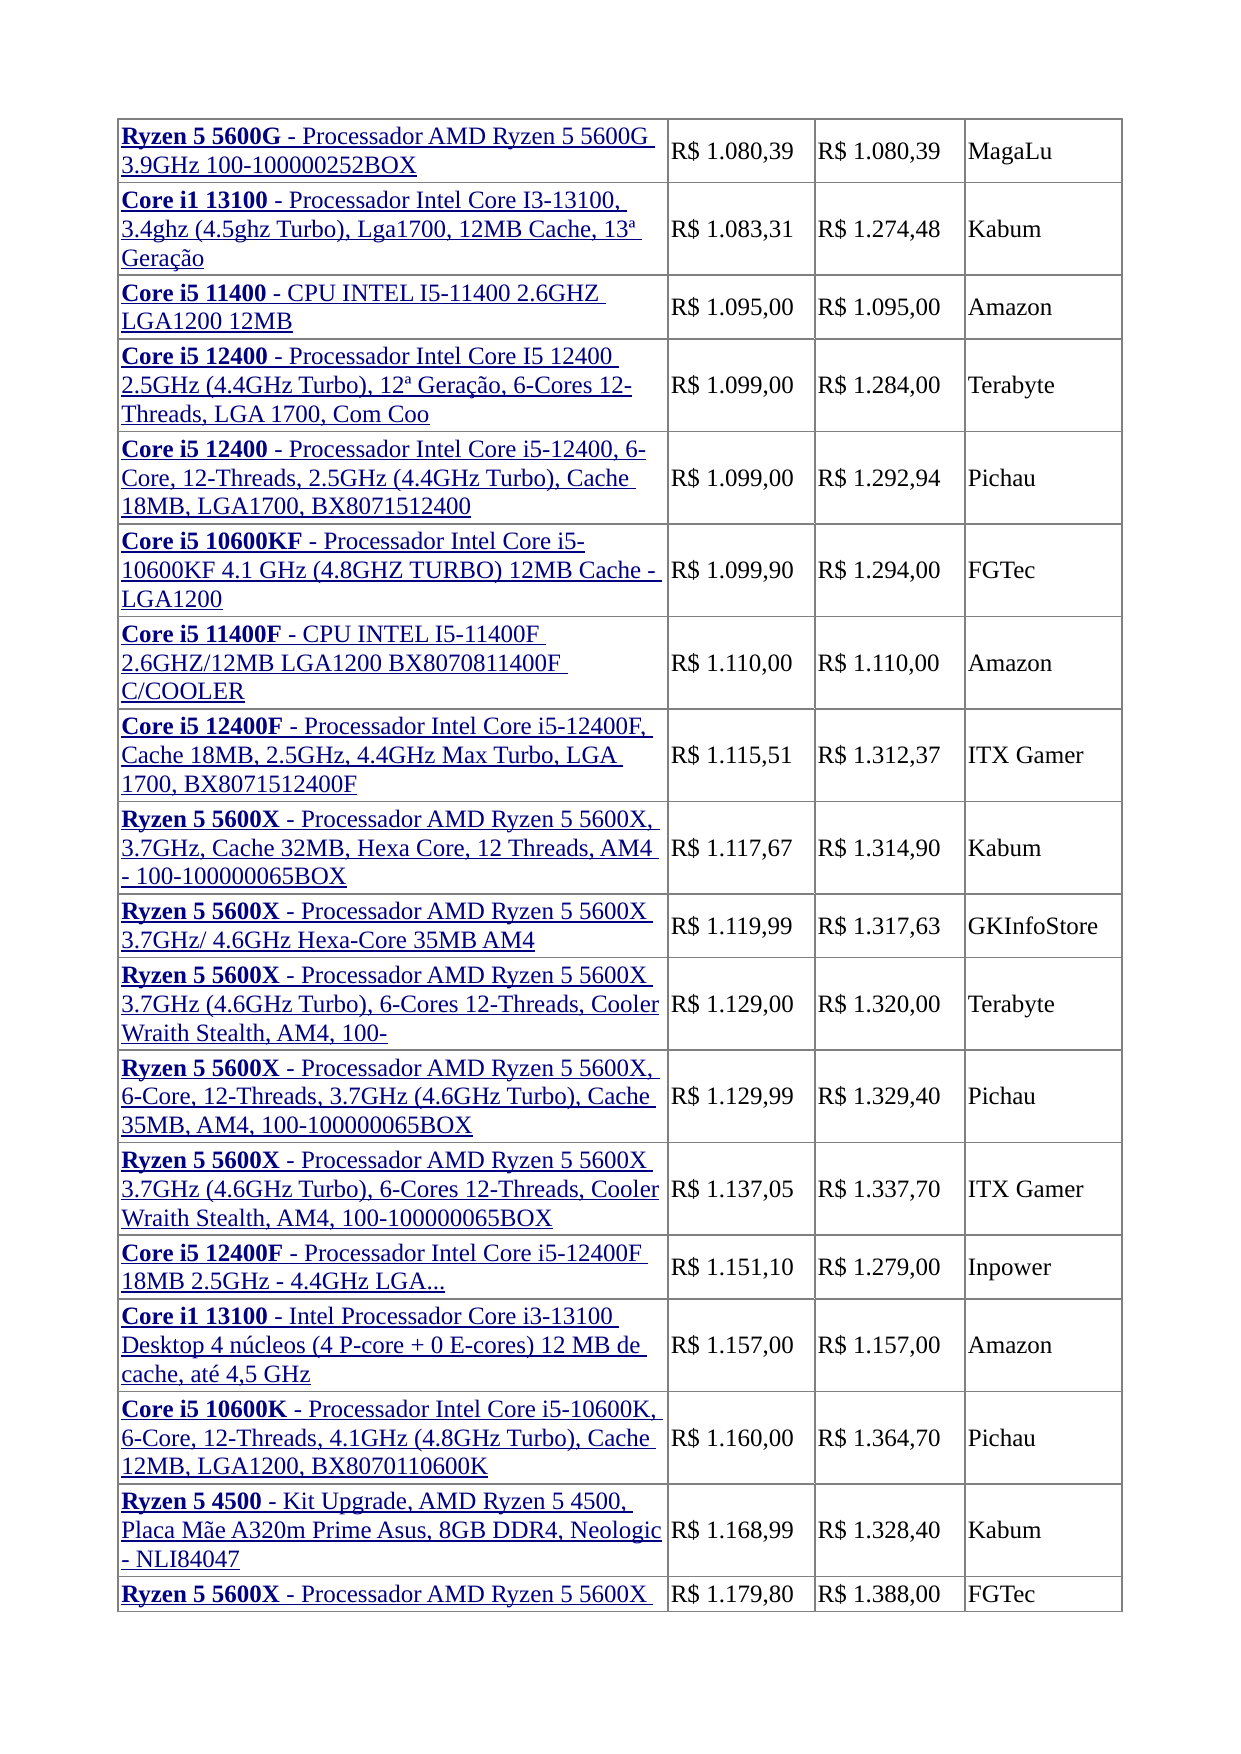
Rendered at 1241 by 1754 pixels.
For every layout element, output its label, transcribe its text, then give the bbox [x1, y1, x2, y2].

table_cell ITX Gamer [966, 710, 1121, 801]
table_cell Core i5 12400F - Processador Intel Core i5-12400F, Cache 18MB, 2.5GHz, 4.4GHz Max Turbo, LGA 1700, BX8071512400F [119, 710, 667, 801]
table_cell Amazon [966, 1300, 1121, 1391]
table_cell R$ 1.095,00 [816, 276, 964, 338]
table_cell Core i5 12400 - Processador Intel Core i5-12400, 6-Core, 12-Threads, 2.5GHz (4.4GHz Turbo), Cache 18MB, LGA1700, BX8071512400 [119, 432, 667, 523]
table_cell FGTec [966, 1577, 1121, 1611]
table_cell Terabyte [966, 340, 1121, 431]
table_cell Ryzen 5 5600X - Processador AMD Ryzen 5 5600X 3.7GHz (4.6GHz Turbo), 6-Cores 12-Threads, Cooler Wraith Stealth, AM4, 100- [119, 958, 667, 1049]
table_cell R$ 1.099,00 [669, 432, 814, 523]
table_cell Core i5 11400 - CPU INTEL I5-11400 2.6GHZ LGA1200 12MB [119, 276, 667, 338]
table_cell R$ 1.099,90 [669, 525, 814, 616]
table_cell R$ 1.117,67 [669, 802, 814, 893]
table_cell R$ 1.284,00 [816, 340, 964, 431]
table_cell Pichau [966, 1051, 1121, 1142]
table_cell Ryzen 5 5600X - Processador AMD Ryzen 5 5600X 3.7GHz (4.6GHz Turbo), 6-Cores 12-Threads, Cooler Wraith Stealth, AM4, 100-100000065BOX [119, 1143, 667, 1234]
table_cell R$ 1.110,00 [816, 617, 964, 708]
table_cell R$ 1.080,39 [669, 120, 814, 182]
table_cell Core i5 12400 - Processador Intel Core I5 12400 2.5GHz (4.4GHz Turbo), 12ª Geração, 6-Cores 12-Threads, LGA 1700, Com Coo [119, 340, 667, 431]
table_cell Kabum [966, 802, 1121, 893]
table_cell Core i5 10600K - Processador Intel Core i5-10600K, 6-Core, 12-Threads, 4.1GHz (4.8GHz Turbo), Cache 12MB, LGA1200, BX8070110600K [119, 1392, 667, 1483]
table_cell R$ 1.099,00 [669, 340, 814, 431]
table_cell R$ 1.179,80 [669, 1577, 814, 1611]
table_cell Core i1 13100 - Processador Intel Core I3-13100, 3.4ghz (4.5ghz Turbo), Lga1700, 12MB Cache, 13ª Geração [119, 183, 667, 274]
table_cell R$ 1.119,99 [669, 895, 814, 957]
table_cell Core i5 10600KF - Processador Intel Core i5-10600KF 4.1 GHz (4.8GHZ TURBO) 12MB Cache - LGA1200 [119, 525, 667, 616]
table_cell Ryzen 5 5600G - Processador AMD Ryzen 5 5600G 3.9GHz 100-100000252BOX [119, 120, 667, 182]
table_cell Inpower [966, 1236, 1121, 1298]
table_cell Ryzen 5 5600X - Processador AMD Ryzen 5 5600X 3.7GHz/ 4.6GHz Hexa-Core 35MB AM4 [119, 895, 667, 957]
table_cell Core i5 12400F - Processador Intel Core i5-12400F 18MB 2.5GHz - 4.4GHz LGA... [119, 1236, 667, 1298]
table_cell R$ 1.168,99 [669, 1485, 814, 1576]
table_cell R$ 1.314,90 [816, 802, 964, 893]
table_cell R$ 1.129,00 [669, 958, 814, 1049]
table_cell R$ 1.083,31 [669, 183, 814, 274]
table_cell Terabyte [966, 958, 1121, 1049]
table_cell Ryzen 5 5600X - Processador AMD Ryzen 5 5600X, 6-Core, 12-Threads, 3.7GHz (4.6GHz Turbo), Cache 35MB, AM4, 100-100000065BOX [119, 1051, 667, 1142]
table_cell R$ 1.157,00 [816, 1300, 964, 1391]
table_cell Kabum [966, 1485, 1121, 1576]
table_cell R$ 1.329,40 [816, 1051, 964, 1142]
table_cell R$ 1.328,40 [816, 1485, 964, 1576]
table_cell R$ 1.388,00 [816, 1577, 964, 1611]
table_cell R$ 1.312,37 [816, 710, 964, 801]
table_cell Ryzen 5 4500 - Kit Upgrade, AMD Ryzen 5 4500, Placa Mãe A320m Prime Asus, 8GB DDR4, Neologic - NLI84047 [119, 1485, 667, 1576]
table_cell R$ 1.110,00 [669, 617, 814, 708]
table_cell R$ 1.337,70 [816, 1143, 964, 1234]
table_cell R$ 1.274,48 [816, 183, 964, 274]
table_cell FGTec [966, 525, 1121, 616]
table_cell Amazon [966, 617, 1121, 708]
table_cell Pichau [966, 432, 1121, 523]
table_cell R$ 1.157,00 [669, 1300, 814, 1391]
table_cell R$ 1.292,94 [816, 432, 964, 523]
table_cell Kabum [966, 183, 1121, 274]
table_cell Amazon [966, 276, 1121, 338]
table_cell R$ 1.317,63 [816, 895, 964, 957]
table_cell Ryzen 5 5600X - Processador AMD Ryzen 5 5600X [119, 1577, 667, 1611]
table_cell GKInfoStore [966, 895, 1121, 957]
table_cell R$ 1.080,39 [816, 120, 964, 182]
table_cell R$ 1.364,70 [816, 1392, 964, 1483]
table_cell R$ 1.115,51 [669, 710, 814, 801]
table_cell ITX Gamer [966, 1143, 1121, 1234]
table_cell R$ 1.137,05 [669, 1143, 814, 1234]
table_cell R$ 1.279,00 [816, 1236, 964, 1298]
table_cell R$ 1.160,00 [669, 1392, 814, 1483]
table_cell R$ 1.151,10 [669, 1236, 814, 1298]
table_cell R$ 1.129,99 [669, 1051, 814, 1142]
table_cell R$ 1.294,00 [816, 525, 964, 616]
table_cell MagaLu [966, 120, 1121, 182]
table_cell Pichau [966, 1392, 1121, 1483]
table_cell Core i5 11400F - CPU INTEL I5-11400F 2.6GHZ/12MB LGA1200 BX8070811400F C/COOLER [119, 617, 667, 708]
table_cell Core i1 13100 - Intel Processador Core i3-13100 Desktop 4 núcleos (4 P-core + 0 E-cores) 12 MB de cache, até 4,5 GHz [119, 1300, 667, 1391]
table_cell R$ 1.095,00 [669, 276, 814, 338]
table_cell Ryzen 5 5600X - Processador AMD Ryzen 5 5600X, 3.7GHz, Cache 32MB, Hexa Core, 12 Threads, AM4 - 100-100000065BOX [119, 802, 667, 893]
table_cell R$ 1.320,00 [816, 958, 964, 1049]
